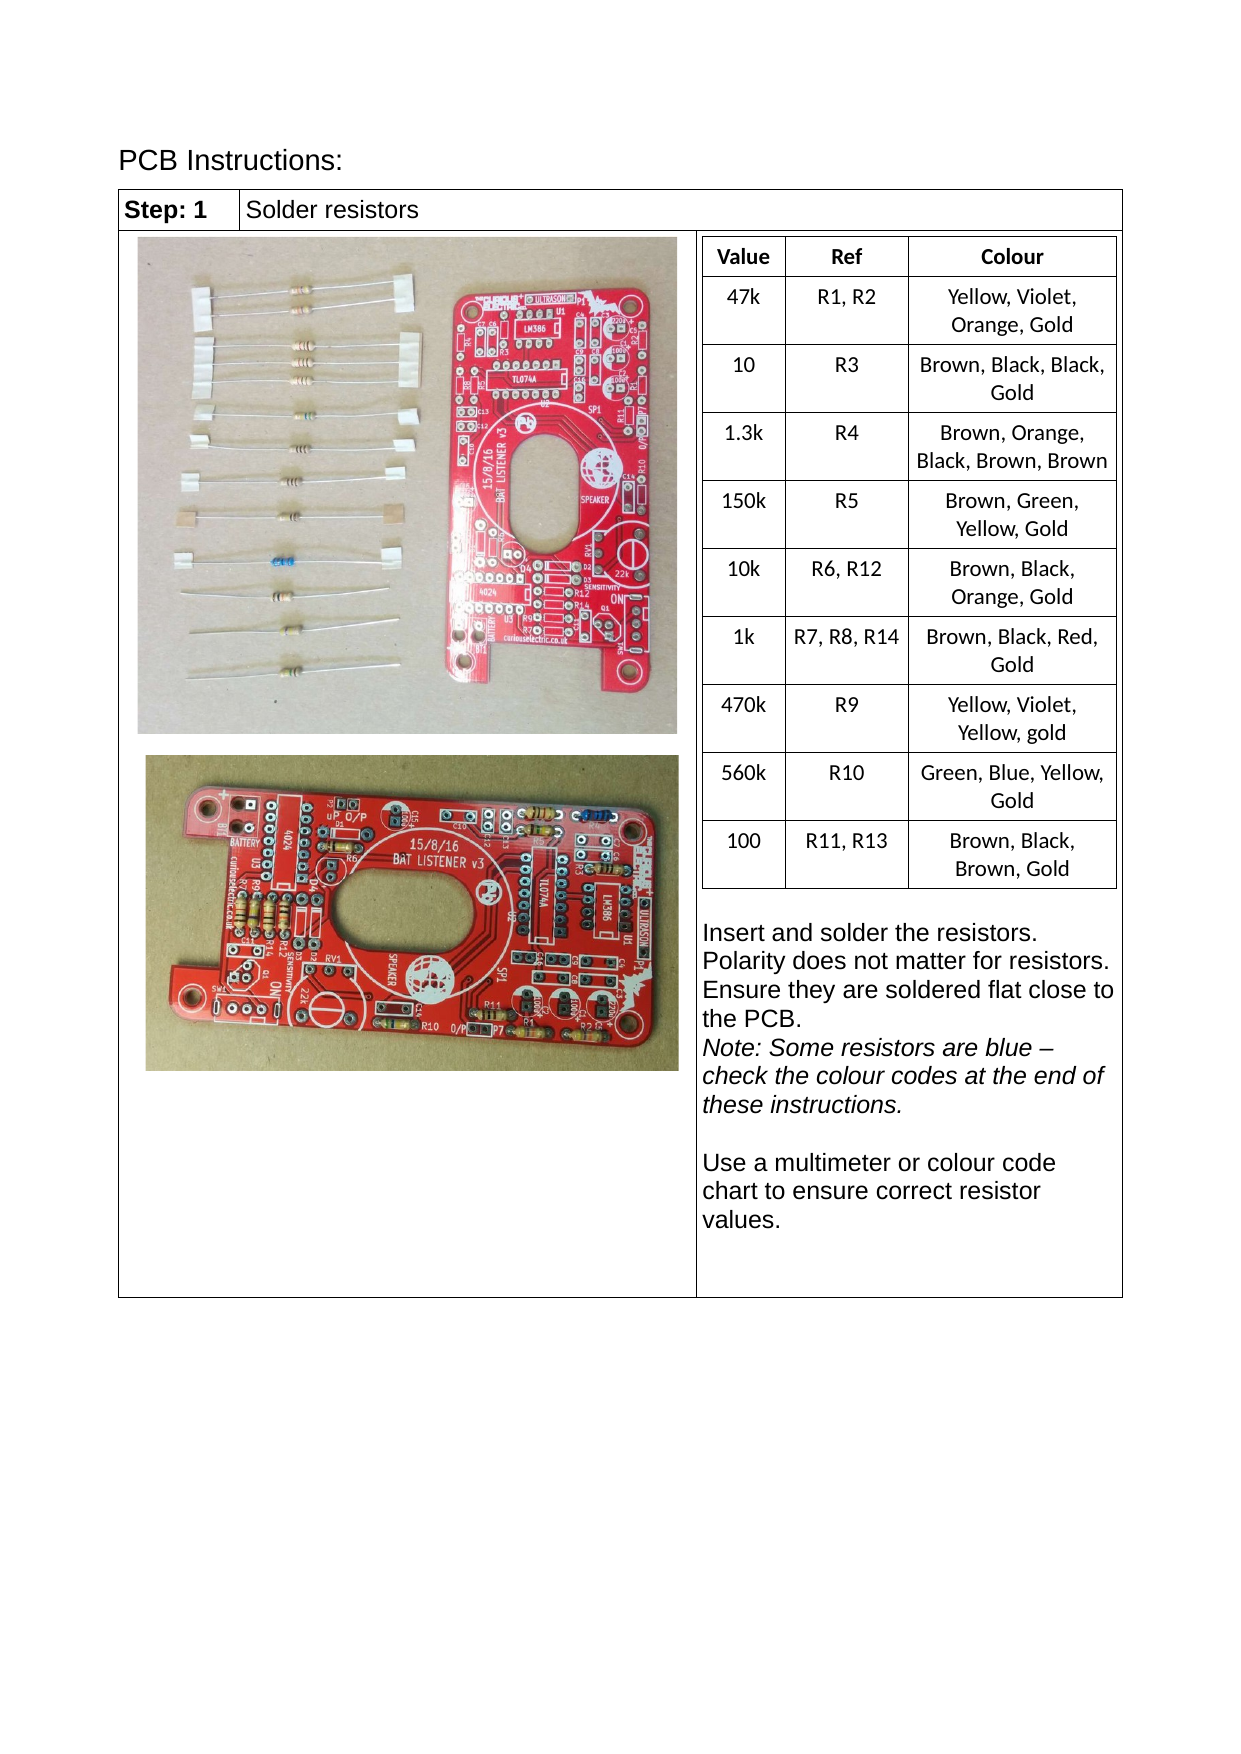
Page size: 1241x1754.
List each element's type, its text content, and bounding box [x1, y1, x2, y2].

table_header Value [703, 237, 785, 276]
table_cell 10k [703, 549, 785, 616]
table_cell 470k [703, 685, 785, 752]
table_cell 10 [703, 345, 785, 412]
table_cell R10 [786, 753, 908, 820]
table_cell Insert and solder the resistors. Polarity does not matter for resistors. Ensure they are soldered flat close to the PCB. Note: Some resistors are blue – check the colour codes at the end of these instructions. Use a multimeter or colour code chart to ensure correct resistor values. [697, 231, 1122, 1297]
table_cell R3 [786, 345, 908, 412]
table_header Ref [786, 237, 908, 276]
picture [145, 755, 679, 1071]
table_cell Brown, Black, Black, Gold [909, 345, 1116, 412]
table_cell Brown, Black, Orange, Gold [909, 549, 1116, 616]
subtitle PCB Instructions: [118, 143, 1122, 177]
table_cell 1k [703, 617, 785, 684]
table_cell R5 [786, 481, 908, 548]
table_cell R4 [786, 413, 908, 480]
table_cell Brown, Orange, Black, Brown, Brown [909, 413, 1116, 480]
table_cell 47k [703, 277, 785, 344]
table_cell Brown, Black, Brown, Gold [909, 821, 1116, 888]
table_cell R7, R8, R14 [786, 617, 908, 684]
table_cell Brown, Black, Red, Gold [909, 617, 1116, 684]
table_cell Brown, Green, Yellow, Gold [909, 481, 1116, 548]
table_cell [119, 231, 696, 1297]
table_cell R11, R13 [786, 821, 908, 888]
picture [137, 236, 678, 734]
table_header Solder resistors [240, 190, 1122, 230]
table_cell R6, R12 [786, 549, 908, 616]
table_header Step: 1 [119, 190, 239, 230]
table_cell Yellow, Violet, Orange, Gold [909, 277, 1116, 344]
table_cell 1.3k [703, 413, 785, 480]
table_header Colour [909, 237, 1116, 276]
table_cell Yellow, Violet, Yellow, gold [909, 685, 1116, 752]
table_cell 150k [703, 481, 785, 548]
table_cell R1, R2 [786, 277, 908, 344]
table_cell R9 [786, 685, 908, 752]
table_cell 560k [703, 753, 785, 820]
table_cell 100 [703, 821, 785, 888]
table_cell Green, Blue, Yellow, Gold [909, 753, 1116, 820]
